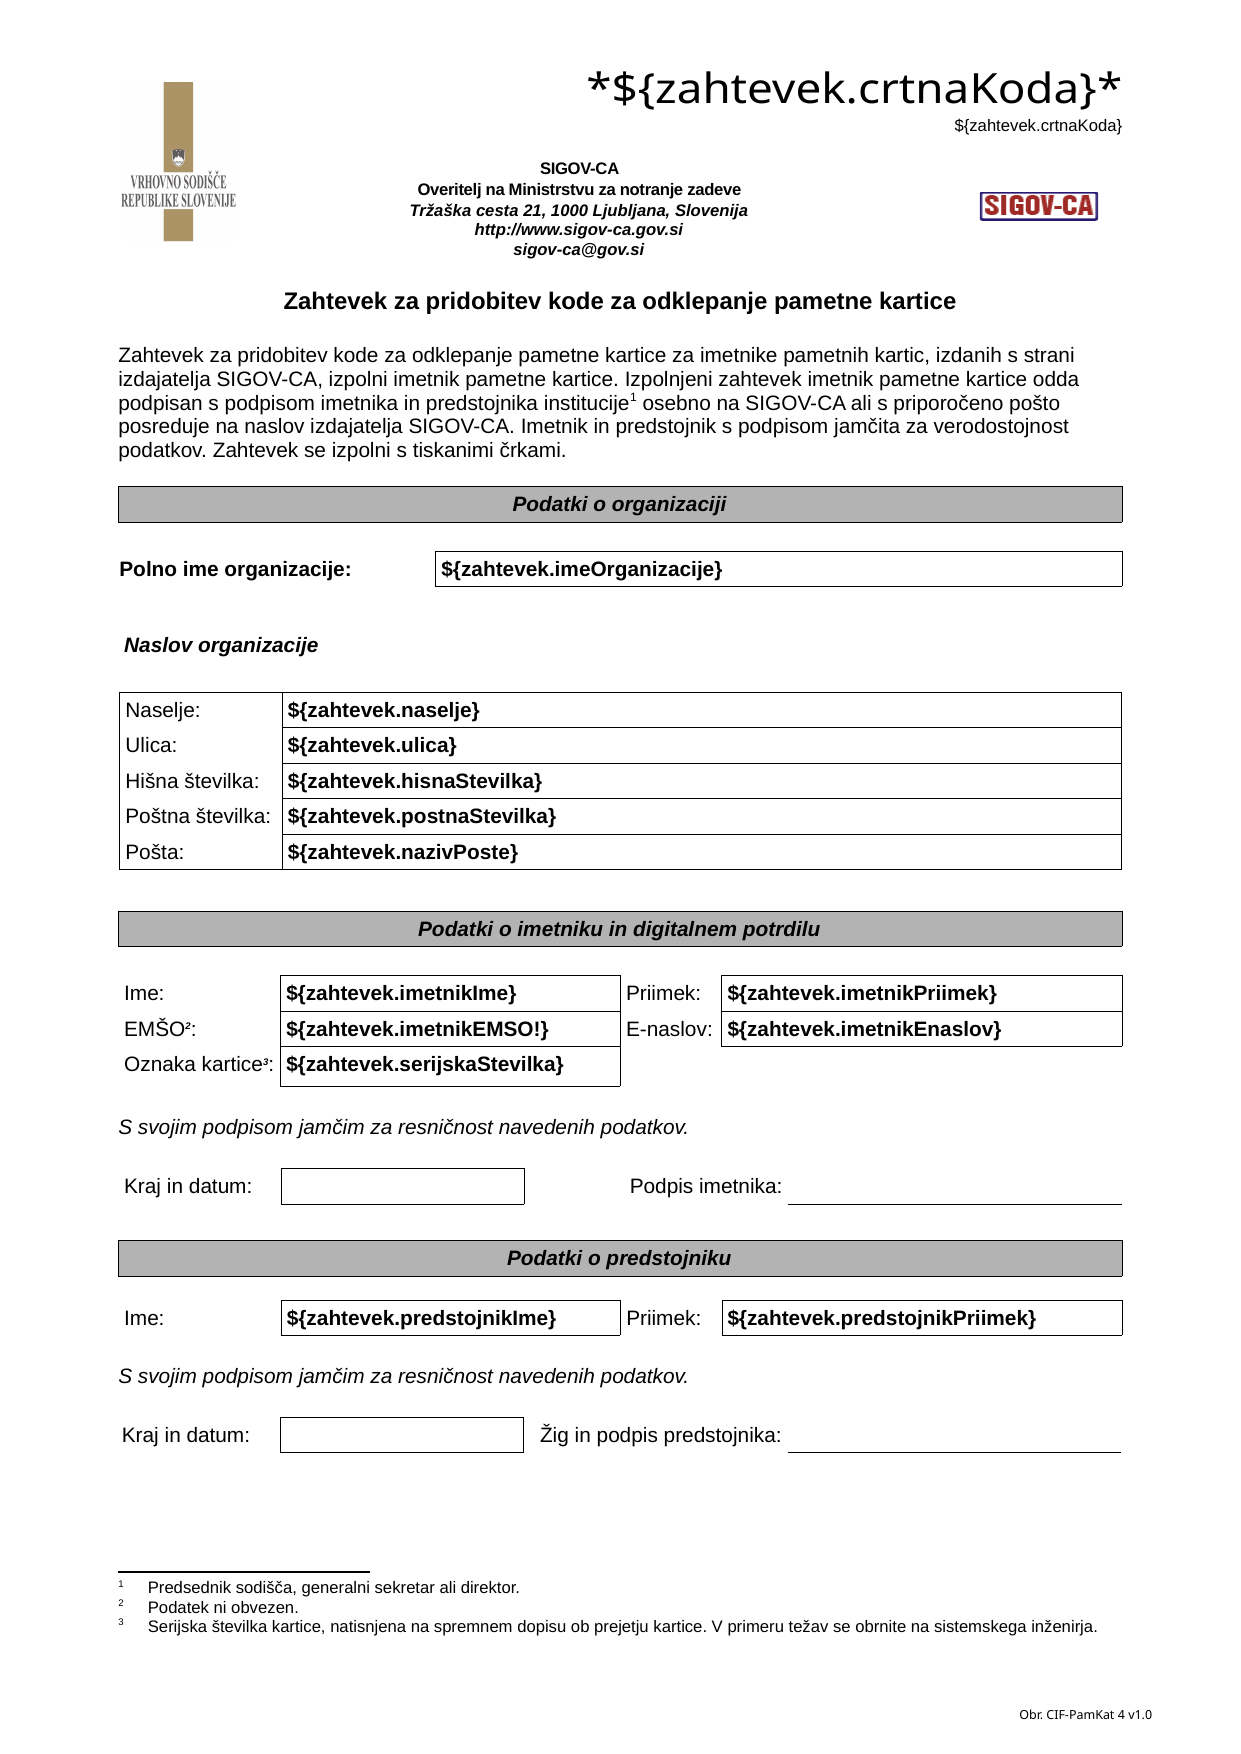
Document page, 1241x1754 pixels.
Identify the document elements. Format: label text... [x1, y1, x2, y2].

table_header ${zahtevek.imeOrganizacije} [436, 552, 1122, 586]
text izdajatelja SIGOV-CA, izpolni imetnik pametne kartice. Izpolnjeni zahtevek imetnik pametne kartice odda [118, 366, 1122, 390]
table_header Žig in podpis predstojnika: [524, 1417, 787, 1452]
table_header ${zahtevek.predstojnikPriimek} [723, 1301, 1122, 1335]
table_cell ${zahtevek.ulica} [283, 728, 1121, 763]
table_cell ${zahtevek.imetnikEMSO!} [281, 1012, 620, 1046]
picture [979, 192, 1099, 221]
table_cell ${zahtevek.nazivPoste} [283, 835, 1121, 869]
text S svojim podpisom jamčim za resničnost navedenih podatkov. [118, 1364, 1122, 1388]
text Zahtevek za pridobitev kode za odklepanje pametne kartice [118, 287, 1122, 315]
table_cell EMŠO: [118, 1011, 280, 1046]
table_header Kraj in datum: [116, 1417, 280, 1452]
table_header [917, 159, 1122, 258]
table_header [281, 1418, 523, 1452]
text ${zahtevek.crtnaKoda} [238, 116, 1122, 135]
text S svojim podpisom jamčim za resničnost navedenih podatkov. [118, 1115, 1122, 1139]
table_header [111, 159, 242, 258]
table_cell Hišna številka: [120, 763, 282, 798]
table_header Naselje: [120, 693, 282, 727]
table_header Ime: [118, 975, 280, 1011]
table_header ${zahtevek.naselje} [283, 693, 1121, 727]
table_header Podatki o organizaciji [119, 487, 1122, 522]
table_header Priimek: [621, 975, 721, 1011]
table_header Podpis imetnika: [525, 1168, 788, 1203]
table_header Priimek: [621, 1300, 722, 1335]
table_cell E-naslov: [621, 1011, 721, 1046]
table_cell ${zahtevek.serijskaStevilka} [281, 1047, 620, 1086]
table_header Naslov organizacije [118, 628, 1122, 663]
table_header ${zahtevek.predstojnikIme} [282, 1301, 620, 1335]
text podpisan s podpisom imetnika in predstojnika institucije osebno na SIGOV-CA ali s priporočeno pošto posreduje na naslov izdajatelja SIGOV-CA. Imetnik in predstojnik s podpisom jamčita za verodostojnost podatkov. Zahtevek se izpolni s tiskanimi črkami. [118, 390, 1122, 462]
table_header SIGOV-CA Overitelj na Ministrstvu za notranje zadeve Tržaška cesta 21, 1000 Ljubljana, Slovenija http://www.sigov-ca.gov.si sigov-ca@gov.si [242, 159, 917, 258]
table_header ${zahtevek.imetnikPriimek} [722, 976, 1122, 1011]
table_cell Pošta: [120, 834, 282, 869]
picture [121, 82, 238, 242]
table_cell Poštna številka: [120, 798, 282, 834]
text *${zahtevek.crtnaKoda}* [118, 59, 1122, 116]
table_header [282, 1169, 524, 1203]
table_cell Ulica: [120, 727, 282, 763]
table_cell ${zahtevek.hisnaStevilka} [283, 764, 1121, 798]
text Predsednik sodišča, generalni sekretar ali direktor. [118, 1578, 1122, 1597]
table_cell ${zahtevek.imetnikEnaslov} [722, 1012, 1122, 1046]
table_header [788, 1168, 1122, 1203]
table_header ${zahtevek.imetnikIme} [281, 976, 620, 1011]
table_header [788, 1417, 1121, 1452]
table_cell Oznaka kartice: [118, 1046, 280, 1086]
text Zahtevek za pridobitev kode za odklepanje pametne kartice za imetnike pametnih kartic, izdanih s strani [118, 342, 1122, 366]
table_cell [621, 1046, 721, 1086]
table_header Ime: [118, 1300, 281, 1335]
table_header Kraj in datum: [118, 1168, 281, 1203]
table_header Podatki o predstojniku [119, 1241, 1122, 1276]
table_header Podatki o imetniku in digitalnem potrdilu [119, 912, 1122, 946]
table_header Polno ime organizacije: [121, 552, 435, 586]
table_cell [721, 1047, 1122, 1086]
table_cell ${zahtevek.postnaStevilka} [283, 799, 1121, 834]
